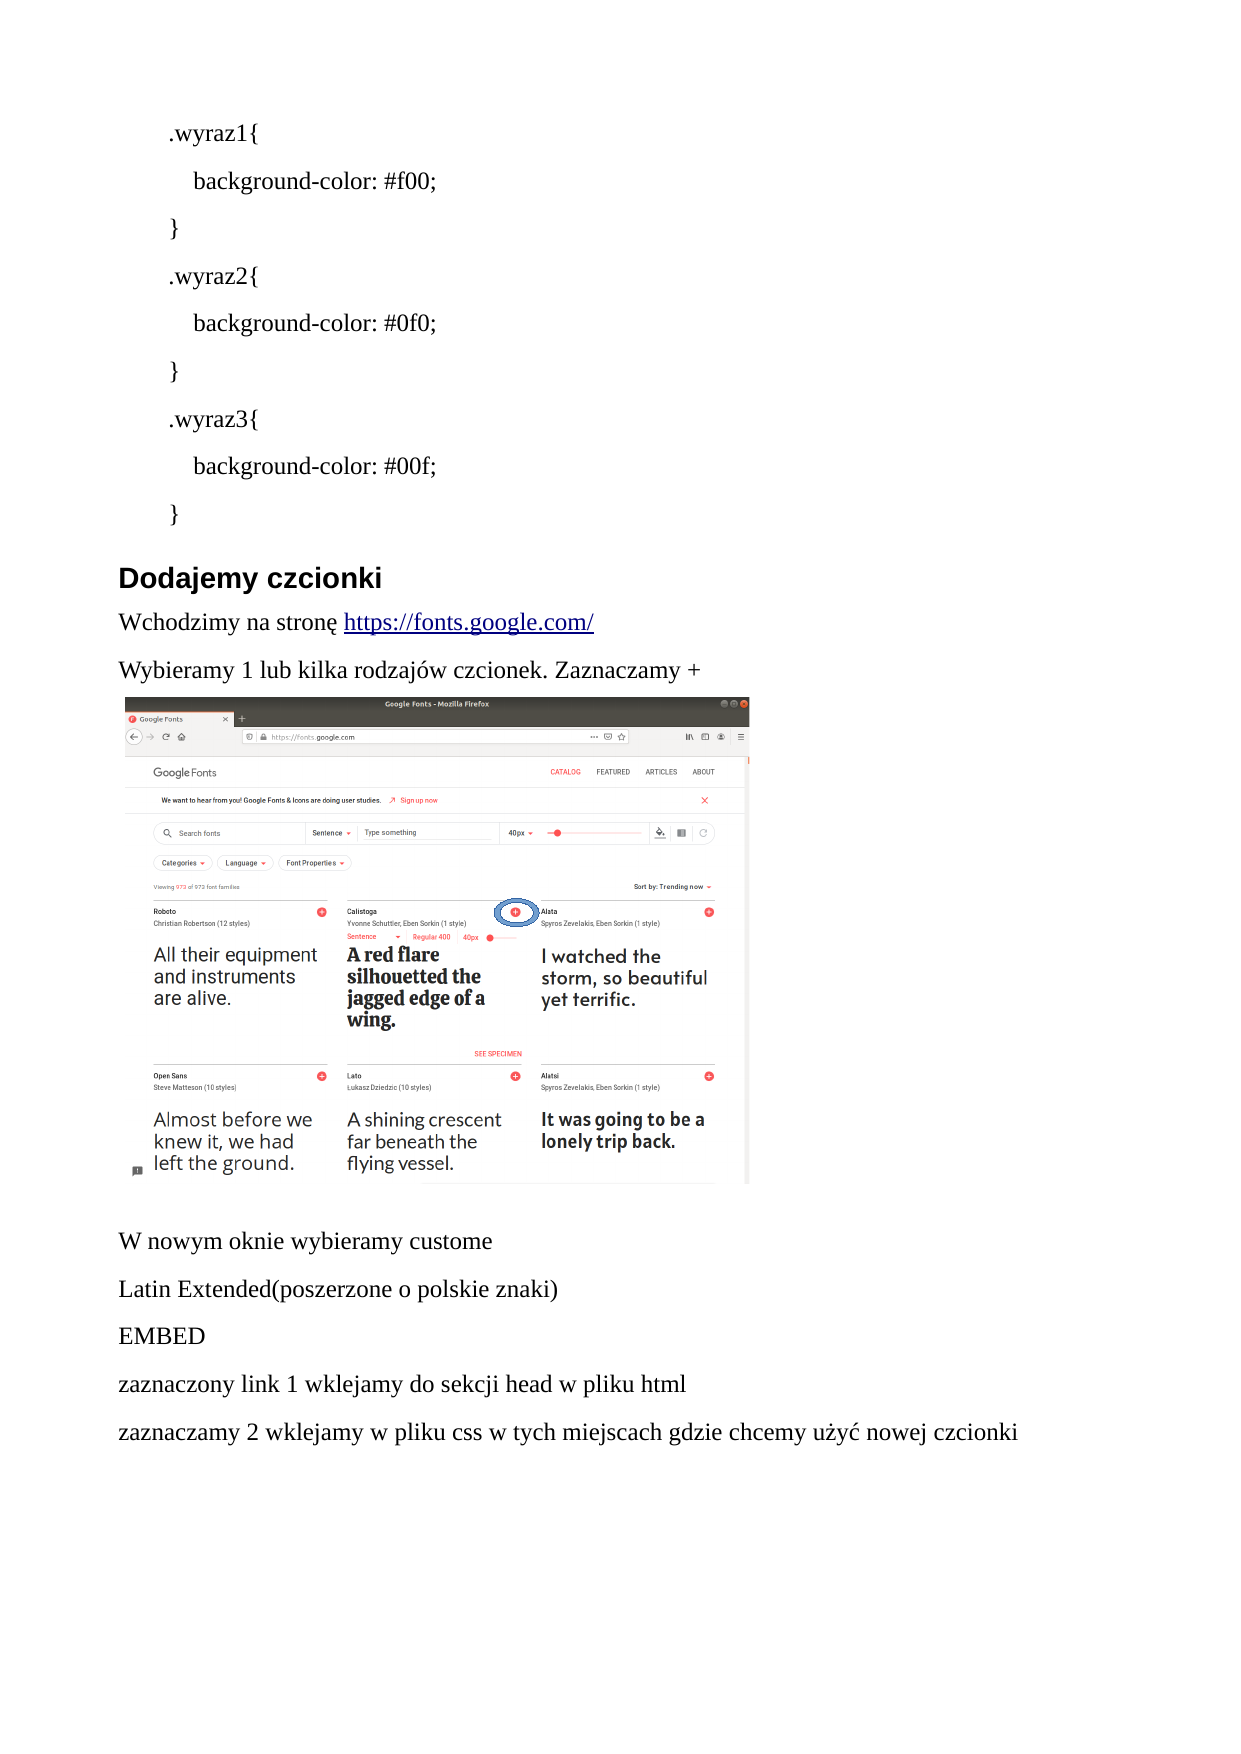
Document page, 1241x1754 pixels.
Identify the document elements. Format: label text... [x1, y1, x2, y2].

text } [118, 499, 1122, 528]
text zaznaczony link 1 wklejamy do sekcji head w pliku html [118, 1369, 1122, 1398]
text } [118, 213, 1122, 242]
text background-color: #f00; [118, 166, 1122, 194]
text W nowym oknie wybieramy custome [118, 1226, 1122, 1255]
picture [125, 697, 750, 1184]
text Wchodzimy na stronę https://fonts.google.com/ [118, 607, 1122, 636]
text EMBED [118, 1321, 1122, 1350]
text background-color: #00f; [118, 451, 1122, 480]
text .wyraz2{ [118, 261, 1122, 290]
subtitle Dodajemy czcionki [118, 561, 1122, 595]
text } [118, 356, 1122, 385]
text Latin Extended(poszerzone o polskie znaki) [118, 1274, 1122, 1303]
text zaznaczamy 2 wklejamy w pliku css w tych miejscach gdzie chcemy użyć nowej czcionki [118, 1417, 1122, 1445]
text .wyraz3{ [118, 404, 1122, 432]
text Wybieramy 1 lub kilka rodzajów czcionek. Zaznaczamy + [118, 655, 1122, 684]
text background-color: #0f0; [118, 308, 1122, 337]
text .wyraz1{ [118, 118, 1122, 147]
